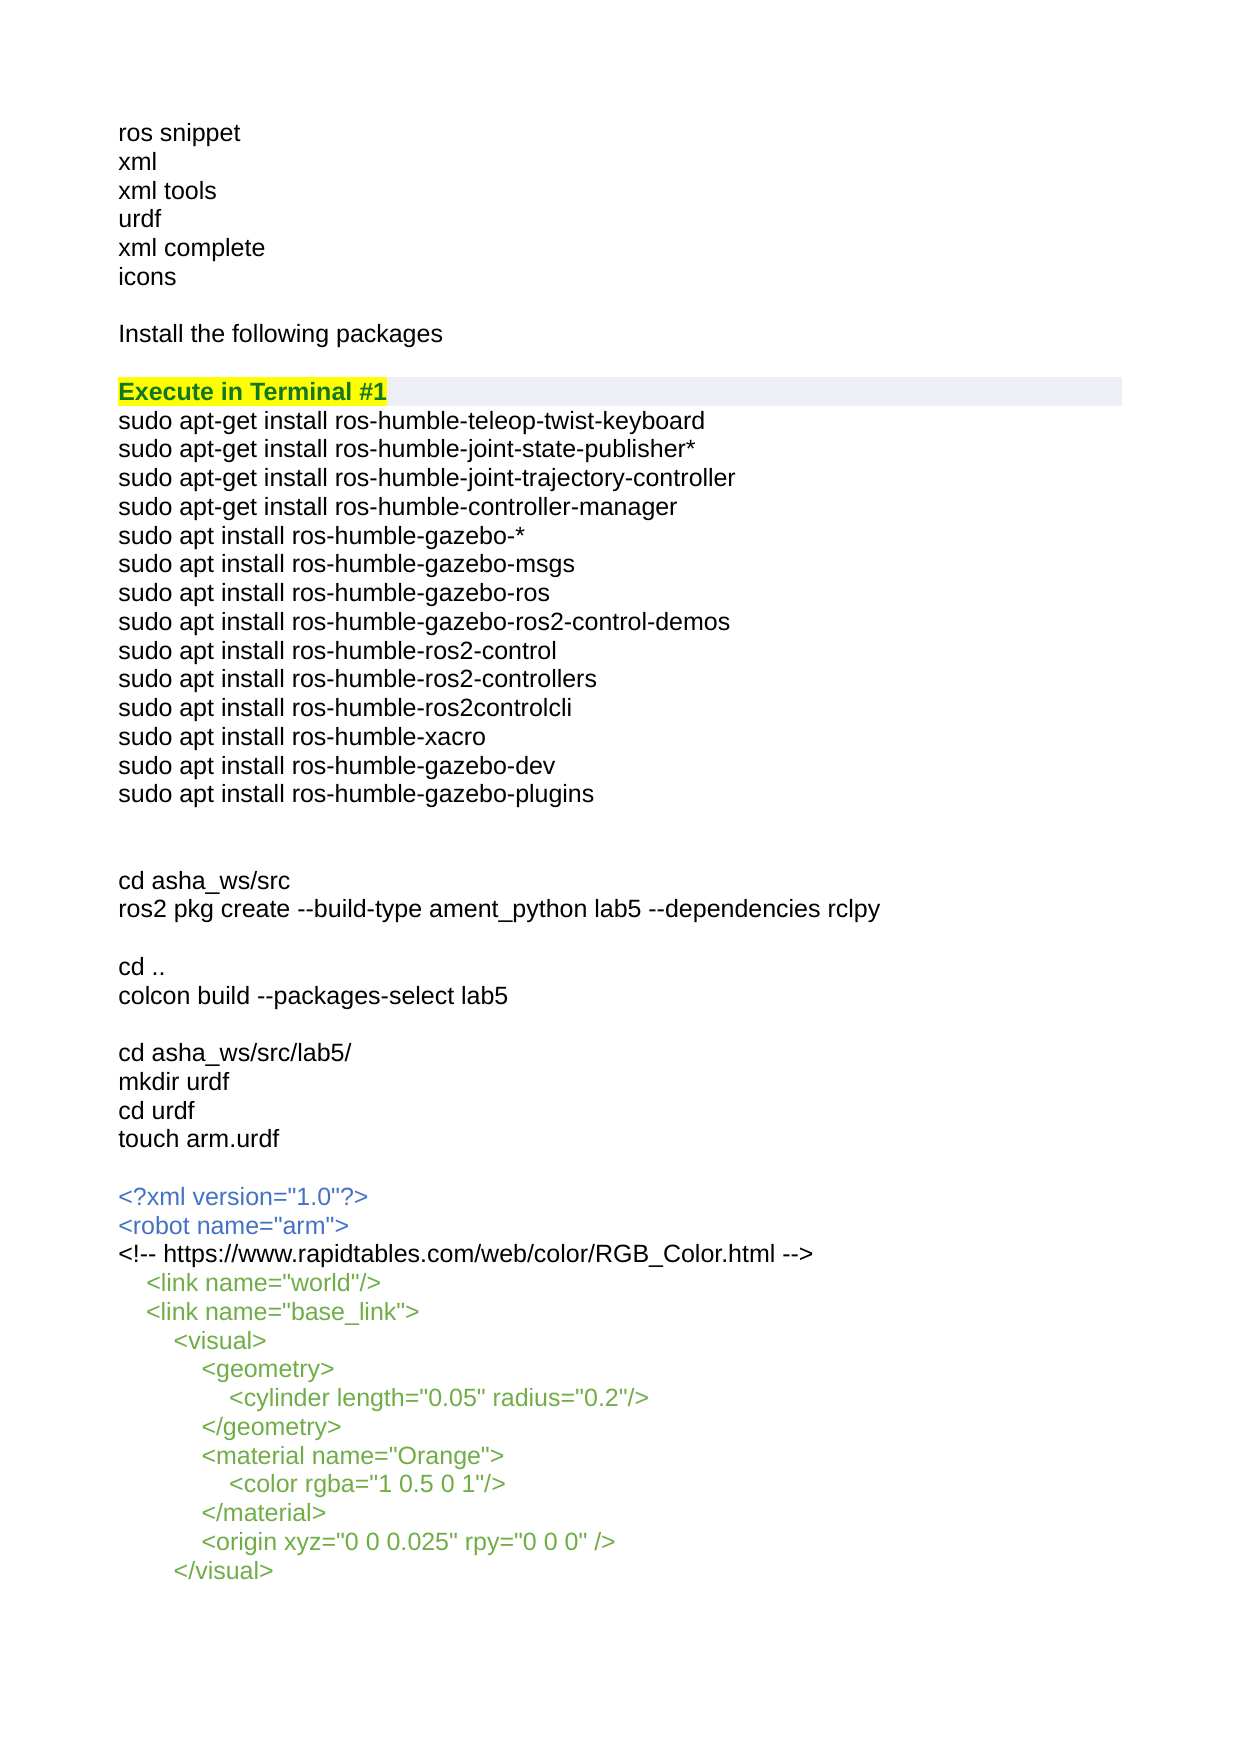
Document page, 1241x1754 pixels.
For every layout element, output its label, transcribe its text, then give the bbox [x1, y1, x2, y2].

text <color rgba="1 0.5 0 1"/> [118, 1469, 1122, 1498]
text <link name="base_link"> [118, 1297, 1122, 1326]
text touch arm.urdf [118, 1124, 1122, 1153]
text sudo apt install ros-humble-gazebo-dev [118, 751, 1122, 779]
text sudo apt install ros-humble-gazebo-ros [118, 578, 1122, 607]
text Execute in Terminal #1 [118, 377, 1122, 406]
text sudo apt install ros-humble-ros2controlcli [118, 693, 1122, 722]
text cd urdf [118, 1096, 1122, 1124]
text sudo apt install ros-humble-gazebo-ros2-control-demos [118, 607, 1122, 636]
text cd asha_ws/src [118, 866, 1122, 894]
text ros2 pkg create --build-type ament_python lab5 --dependencies rclpy [118, 894, 1122, 923]
text sudo apt-get install ros-humble-joint-trajectory-controller [118, 463, 1122, 492]
text cd asha_ws/src/lab5/ [118, 1038, 1122, 1067]
text urdf [118, 204, 1122, 233]
text sudo apt install ros-humble-gazebo-* [118, 521, 1122, 549]
text sudo apt install ros-humble-gazebo-plugins [118, 779, 1122, 808]
text sudo apt install ros-humble-ros2-control [118, 636, 1122, 664]
text mkdir urdf [118, 1067, 1122, 1096]
text cd .. [118, 952, 1122, 981]
text <?xml version="1.0"?> [118, 1182, 1122, 1211]
text icons [118, 262, 1122, 291]
text sudo apt-get install ros-humble-joint-state-publisher* [118, 434, 1122, 463]
text <material name="Orange"> [118, 1441, 1122, 1469]
text sudo apt install ros-humble-gazebo-msgs [118, 549, 1122, 578]
text </material> [118, 1498, 1122, 1527]
text <cylinder length="0.05" radius="0.2"/> [118, 1383, 1122, 1412]
text <visual> [118, 1326, 1122, 1354]
text <!-- https://www.rapidtables.com/web/color/RGB_Color.html --> [118, 1239, 1122, 1268]
text <origin xyz="0 0 0.025" rpy="0 0 0" /> [118, 1527, 1122, 1556]
text <geometry> [118, 1354, 1122, 1383]
text </geometry> [118, 1412, 1122, 1441]
text xml complete [118, 233, 1122, 262]
text sudo apt-get install ros-humble-teleop-twist-keyboard [118, 406, 1122, 434]
text <link name="world"/> [118, 1268, 1122, 1297]
text </visual> [118, 1556, 1122, 1584]
text colcon build --packages-select lab5 [118, 981, 1122, 1009]
text sudo apt install ros-humble-ros2-controllers [118, 664, 1122, 693]
text sudo apt-get install ros-humble-controller-manager [118, 492, 1122, 521]
text xml tools [118, 176, 1122, 204]
text <robot name="arm"> [118, 1211, 1122, 1239]
text sudo apt install ros-humble-xacro [118, 722, 1122, 751]
text xml [118, 147, 1122, 176]
text ros snippet [118, 118, 1122, 147]
text Install the following packages [118, 319, 1122, 348]
